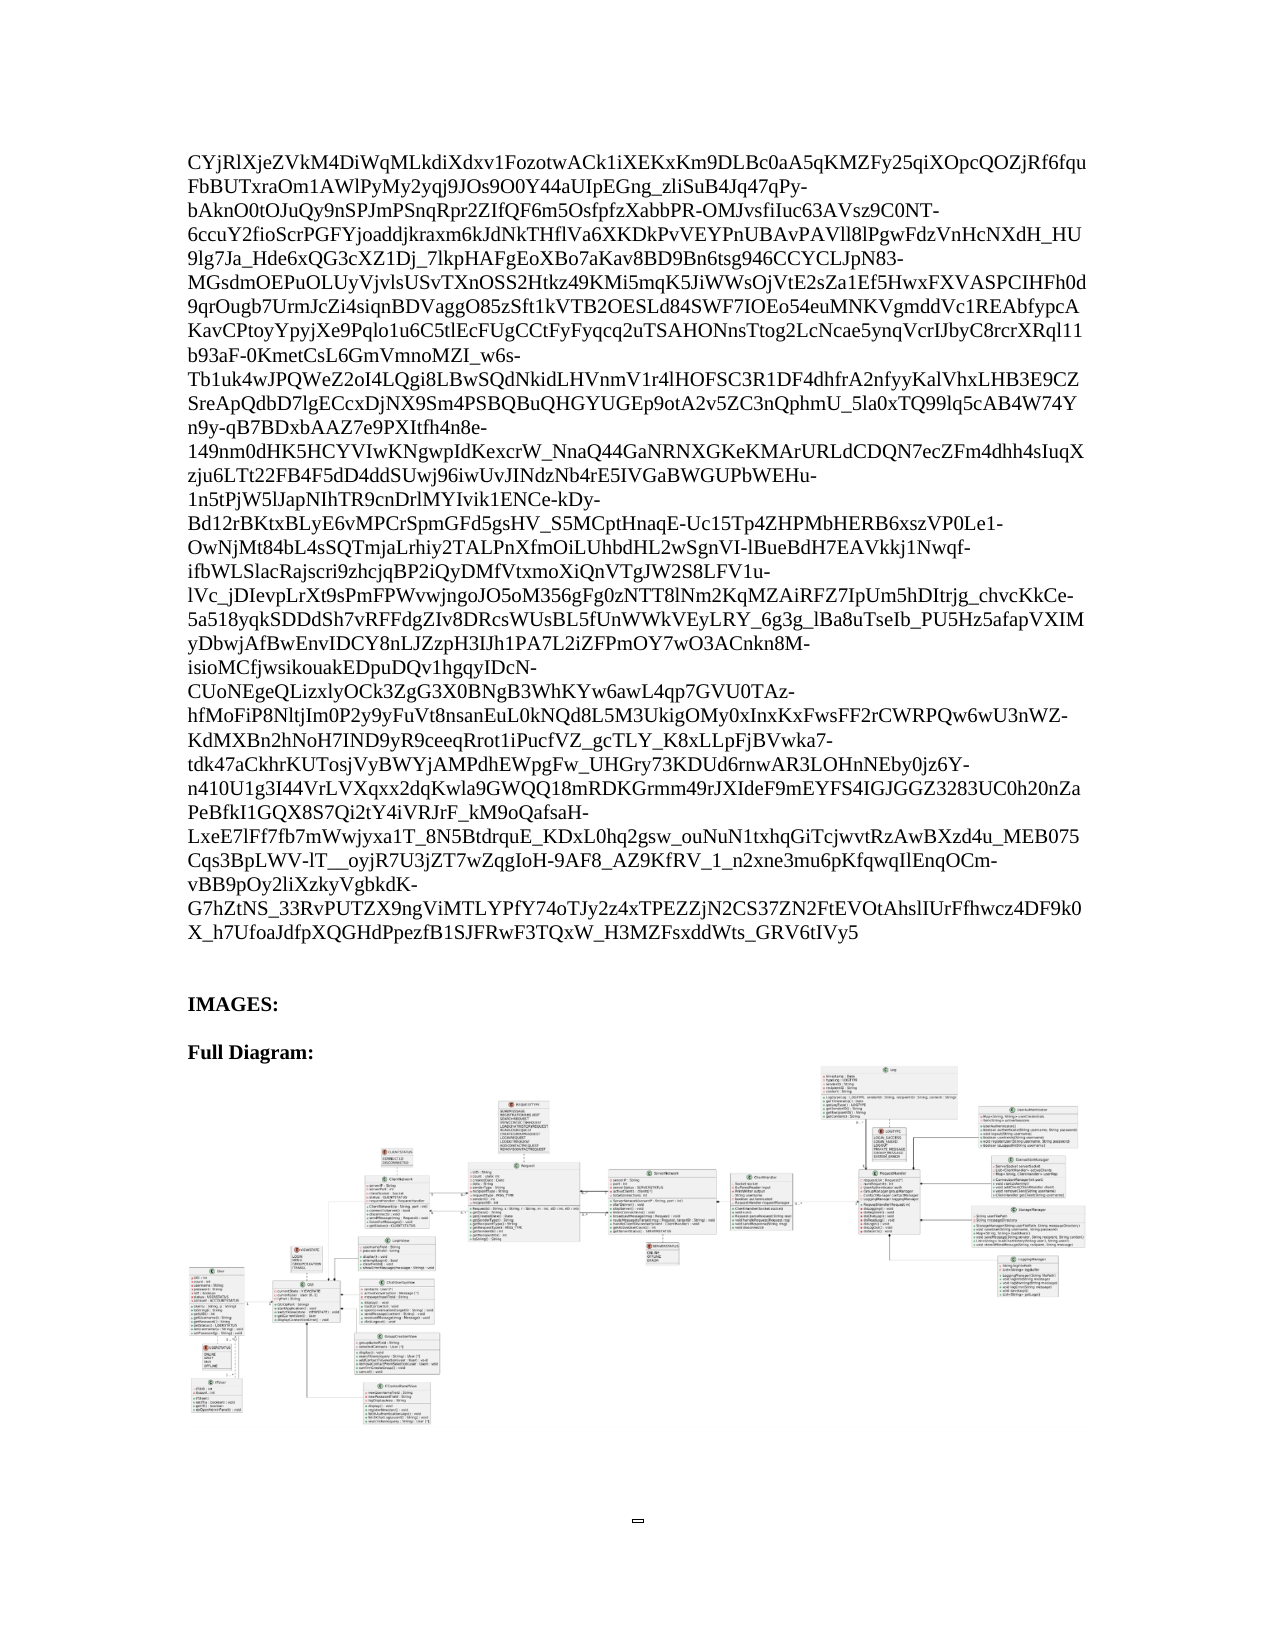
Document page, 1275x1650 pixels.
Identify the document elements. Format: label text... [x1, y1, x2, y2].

text CYjRlXjeZVkM4DiWqMLkdiXdxv1FozotwACk1iXEKxKm9DLBc0aA5qKMZFy25qiXOpcQOZjRf6fquFbBUTxraOm1AWlPyMy2yqj9JOs9O0Y44aUIpEGng_zliSuB4Jq47qPy-bAknO0tOJuQy9nSPJmPSnqRpr2ZIfQF6m5OsfpfzXabbPR-OMJvsfiIuc63AVsz9C0NT-6ccuY2fioScrPGFYjoaddjkraxm6kJdNkTHflVa6XKDkPvVEYPnUBAvPAVll8lPgwFdzVnHcNXdH_HU9lg7Ja_Hde6xQG3cXZ1Dj_7lkpHAFgEoXBo7aKav8BD9Bn6tsg946CCYCLJpN83-MGsdmOEPuOLUyVjvlsUSvTXnOSS2Htkz49KMi5mqK5JiWWsOjVtE2sZa1Ef5HwxFXVASPCIHFh0d9qrOugb7UrmJcZi4siqnBDVaggO85zSft1kVTB2OESLd84SWF7IOEo54euMNKVgmddVc1REAbfypcAKavCPtoyYpyjXe9Pqlo1u6C5tlEcFUgCCtFyFyqcq2uTSAHONnsTtog2LcNcae5ynqVcrIJbyC8rcrXRql11b93aF-0KmetCsL6GmVmnoMZI_w6s-Tb1uk4wJPQWeZ2oI4LQgi8LBwSQdNkidLHVnmV1r4lHOFSC3R1DF4dhfrA2nfyyKalVhxLHB3E9CZSreApQdbD7lgECcxDjNX9Sm4PSBQBuQHGYUGEp9otA2v5ZC3nQphmU_5la0xTQ99lq5cAB4W74Yn9y-qB7BDxbAAZ7e9PXItfh4n8e-149nm0dHK5HCYVIwKNgwpIdKexcrW_NnaQ44GaNRNXGKeKMArURLdCDQN7ecZFm4dhh4sIuqXzju6LTt22FB4F5dD4ddSUwj96iwUvJINdzNb4rE5IVGaBWGUPbWEHu-1n5tPjW5lJapNIhTR9cnDrlMYIvik1ENCe-kDy-Bd12rBKtxBLyE6vMPCrSpmGFd5gsHV_S5MCptHnaqE-Uc15Tp4ZHPMbHERB6xszVP0Le1-OwNjMt84bL4sSQTmjaLrhiy2TALPnXfmOiLUhbdHL2wSgnVI-lBueBdH7EAVkkj1Nwqf-ifbWLSlacRajscri9zhcjqBP2iQyDMfVtxmoXiQnVTgJW2S8LFV1u-lVc_jDIevpLrXt9sPmFPWvwjngoJO5oM356gFg0zNTT8lNm2KqMZAiRFZ7IpUm5hDItrjg_chvcKkCe-5a518yqkSDDdSh7vRFFdgZIv8DRcsWUsBL5fUnWWkVEyLRY_6g3g_lBa8uTseIb_PU5Hz5afapVXIMyDbwjAfBwEnvIDCY8nLJZzpH3IJh1PA7L2iZFPmOY7wO3ACnkn8M-isioMCfjwsikouakEDpuDQv1hgqyIDcN-CUoNEgeQLizxlyOCk3ZgG3X0BNgB3WhKYw6awL4qp7GVU0TAz-hfMoFiP8NltjIm0P2y9yFuVt8nsanEuL0kNQd8L5M3UkigOMy0xInxKxFwsFF2rCWRPQw6wU3nWZ-KdMXBn2hNoH7IND9yR9ceeqRrot1iPucfVZ_gcTLY_K8xLLpFjBVwka7-tdk47aCkhrKUTosjVyBWYjAMPdhEWpgFw_UHGry73KDUd6rnwAR3LOHnNEby0jz6Y-n410U1g3I44VrLVXqxx2dqKwla9GWQQ18mRDKGrmm49rJXIdeF9mEYFS4IGJGGZ3283UC0h20nZaPeBfkI1GQX8S7Qi2tY4iVRJrF_kM9oQafsaH-LxeE7lFf7fb7mWwjyxa1T_8N5BtdrquE_KDxL0hq2gsw_ouNuN1txhqGiTcjwvtRzAwBXzd4u_MEB075Cqs3BpLWV-lT__oyjR7U3jZT7wZqgIoH-9AF8_AZ9KfRV_1_n2xne3mu6pKfqwqIlEnqOCm-vBB9pOy2liXzkyVgbkdK-G7hZtNS_33RvPUTZX9ngViMTLYPfY74oTJy2z4xTPEZZjN2CS37ZN2FtEVOtAhslIUrFfhwcz4DF9k0X_h7UfoaJdfpXQGHdPpezfB1SJFRwF3TQxW_H3MZFsxddWts_GRV6tIVy5 [187, 150, 1087, 944]
text IMAGES: [187, 992, 1087, 1016]
text Full Diagram: [187, 1040, 1087, 1064]
picture [187, 1064, 1088, 1427]
